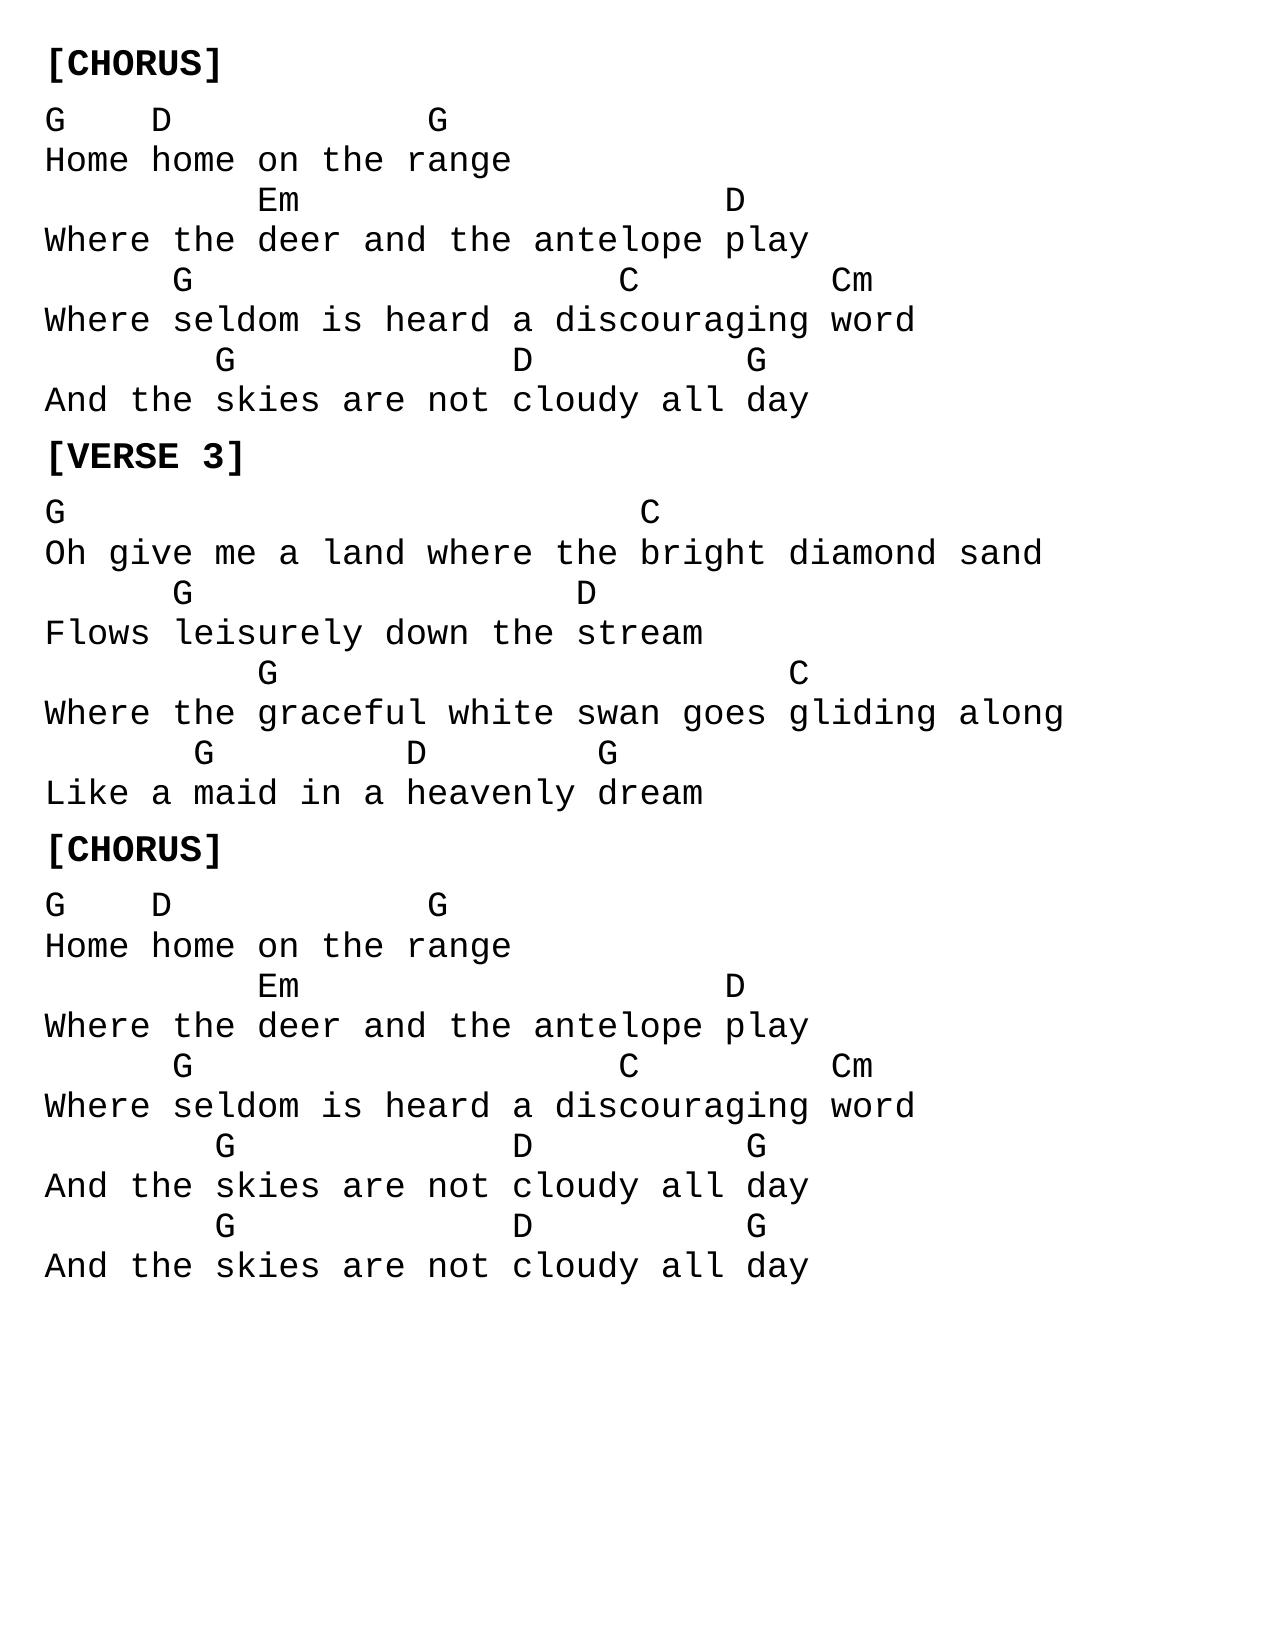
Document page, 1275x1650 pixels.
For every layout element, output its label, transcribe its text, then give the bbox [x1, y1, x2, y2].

text Like a maid in a heavenly dream [44, 775, 1231, 815]
text Where the deer and the antelope play [44, 222, 1231, 262]
text G D G [44, 887, 1231, 927]
text Where the deer and the antelope play [44, 1008, 1231, 1048]
text Home home on the range [44, 927, 1231, 968]
text G C [44, 655, 1231, 695]
text G D G [44, 735, 1231, 775]
text G D G [44, 1208, 1231, 1248]
text And the skies are not cloudy all day [44, 382, 1231, 422]
text Em D [44, 968, 1231, 1008]
text Home home on the range [44, 142, 1231, 182]
text G C Cm [44, 262, 1231, 302]
text G C [44, 494, 1231, 534]
text Where seldom is heard a discouraging word [44, 1088, 1231, 1128]
subtitle [VERSE 3] [44, 437, 1231, 480]
text Oh give me a land where the bright diamond sand [44, 534, 1231, 575]
text G D G [44, 342, 1231, 382]
text Flows leisurely down the stream [44, 615, 1231, 655]
subtitle [CHORUS] [44, 830, 1231, 873]
text Em D [44, 182, 1231, 222]
text G D G [44, 102, 1231, 142]
text And the skies are not cloudy all day [44, 1248, 1231, 1288]
text G D G [44, 1128, 1231, 1168]
subtitle [CHORUS] [44, 44, 1231, 87]
text Where the graceful white swan goes gliding along [44, 695, 1231, 735]
text G C Cm [44, 1048, 1231, 1088]
text Where seldom is heard a discouraging word [44, 302, 1231, 342]
text G D [44, 575, 1231, 615]
text And the skies are not cloudy all day [44, 1168, 1231, 1208]
